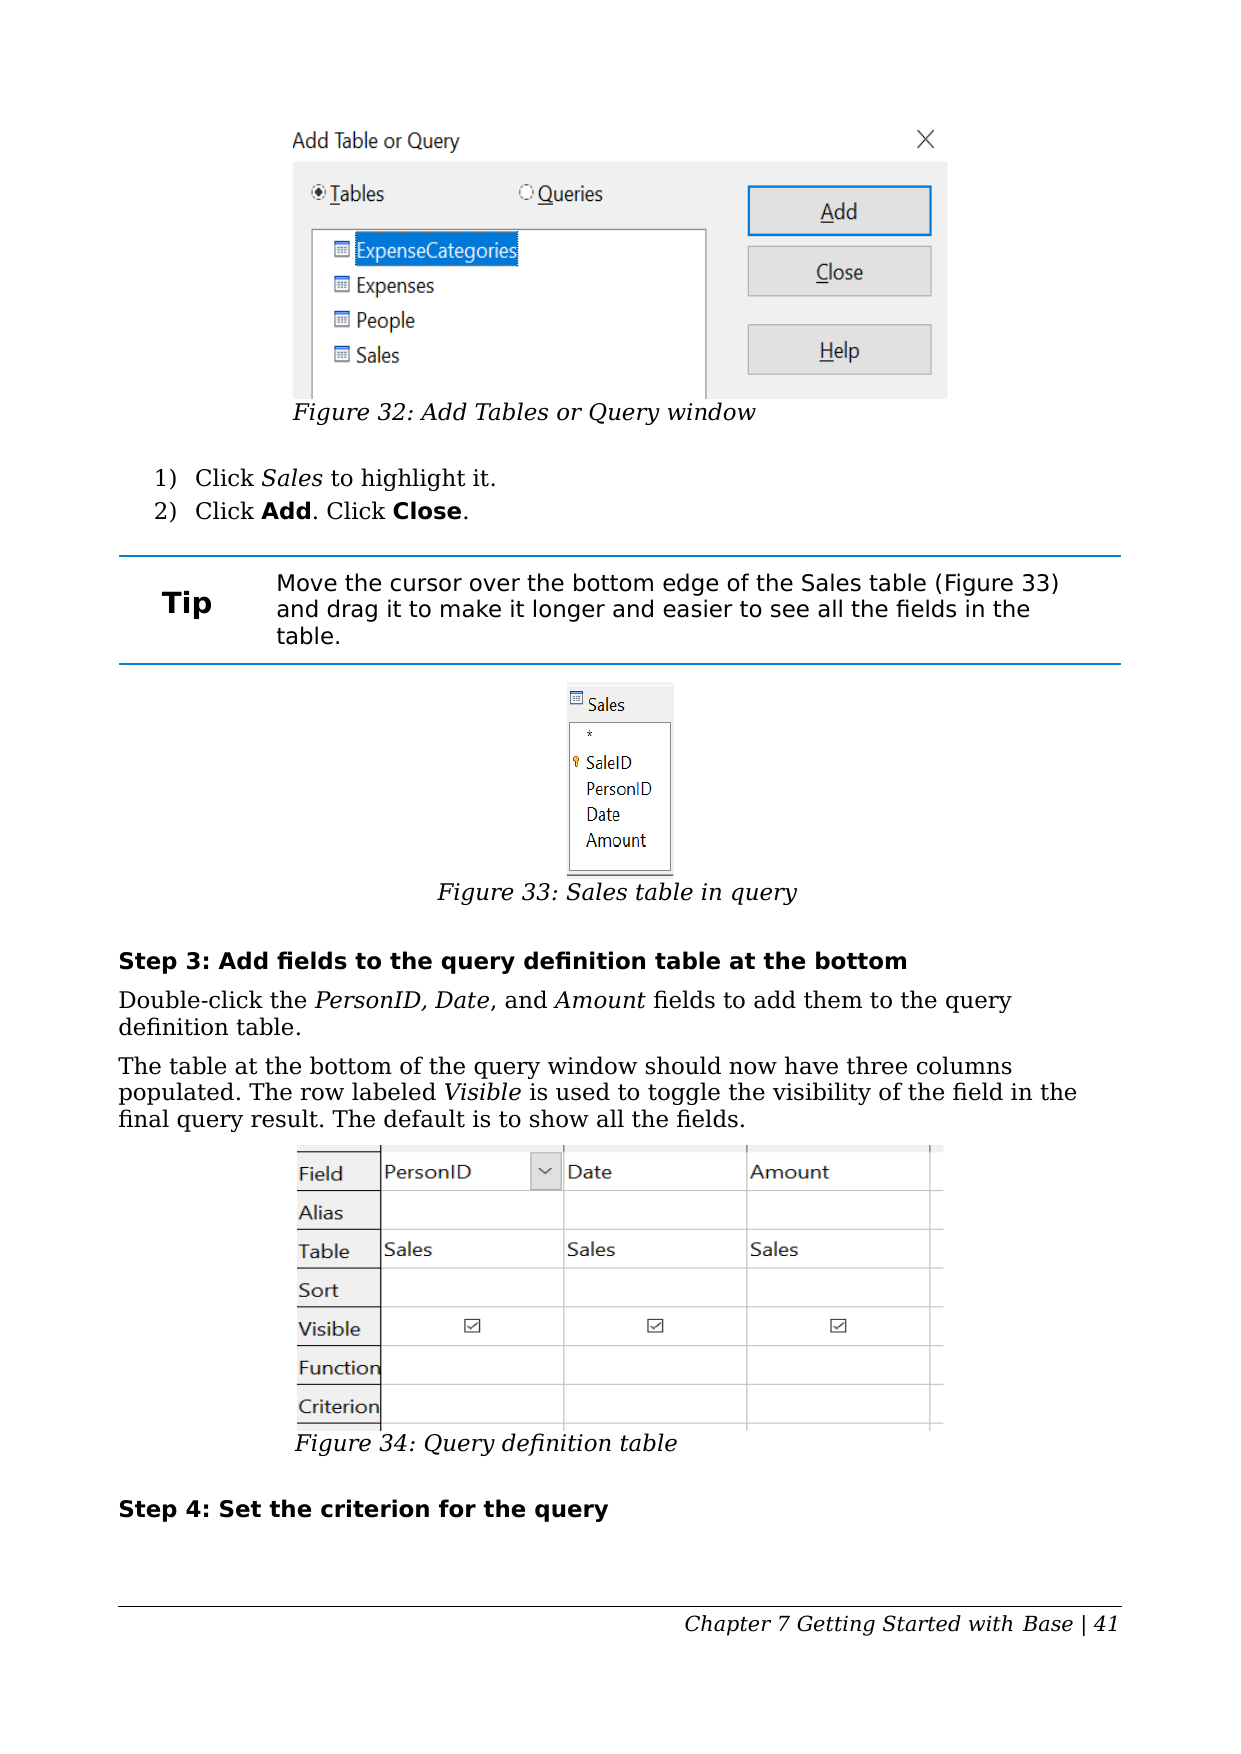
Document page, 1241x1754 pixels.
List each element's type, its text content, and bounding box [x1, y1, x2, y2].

list Click Sales to highlight it. [177, 465, 1122, 492]
table_header Tip [119, 557, 255, 663]
text Figure 33: Sales table in query [437, 683, 803, 906]
picture [297, 1145, 944, 1431]
text Figure 34: Query definition table [295, 1145, 946, 1457]
picture [292, 118, 948, 399]
list Click Add. Click Close. [177, 498, 1122, 524]
text Double-click the PersonID, Date, and Amount fields to add them to the query definition table. [118, 987, 1122, 1040]
text Step 3: Add fields to the query definition table at the bottom [118, 948, 1122, 974]
text Step 4: Set the criterion for the query [118, 1496, 1122, 1523]
table_header Move the cursor over the bottom edge of the Sales table (Figure 33) and drag it to make it longer and easier to see all the fields in the table. [255, 557, 1121, 663]
text Figure 32: Add Tables or Query window [293, 399, 947, 426]
text The table at the bottom of the query window should now have three columns populated. The row labeled Visible is used to toggle the visibility of the field in the final query result. The default is to show all the fields. [118, 1053, 1122, 1133]
picture [566, 682, 674, 879]
